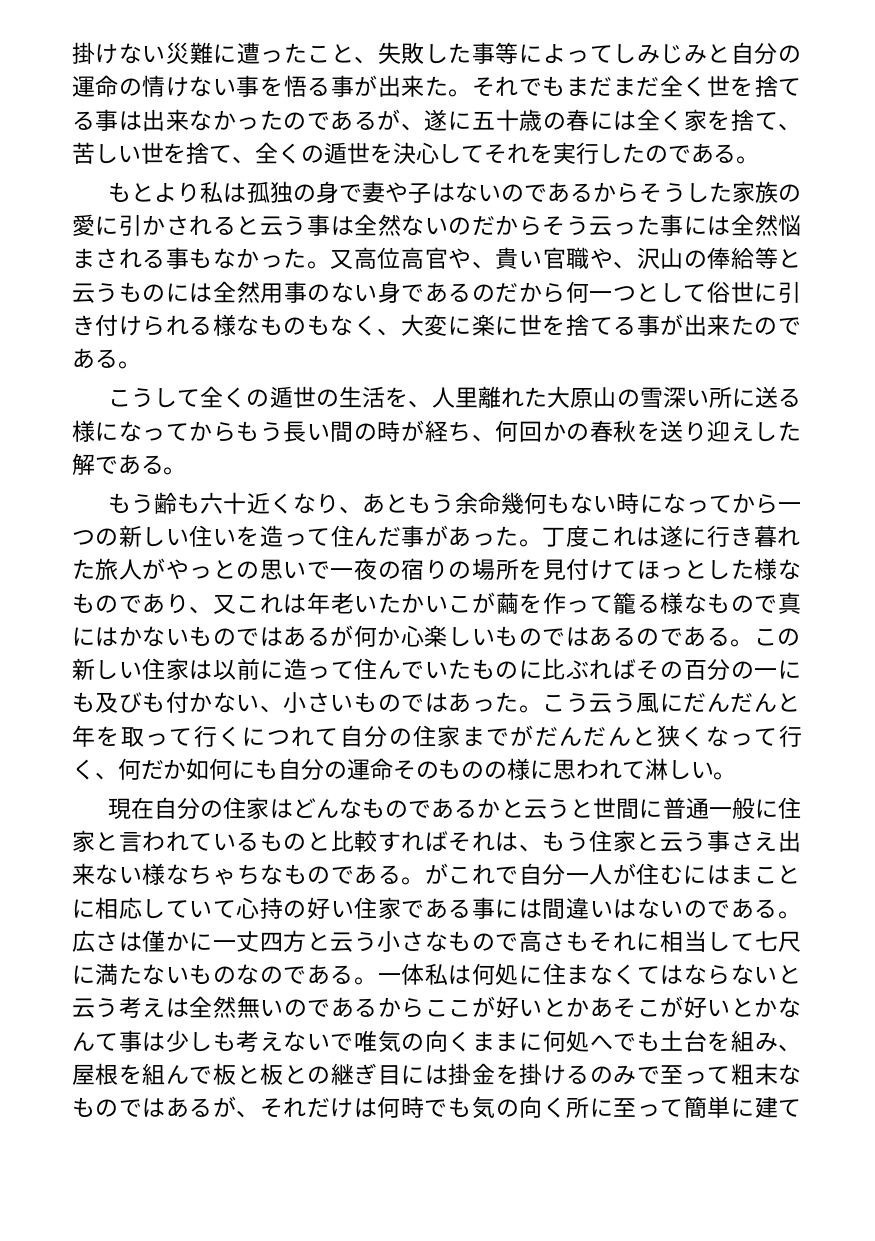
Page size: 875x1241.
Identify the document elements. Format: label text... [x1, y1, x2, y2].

text 掛けない災難に遭ったこと、失敗した事等によってしみじみと自分の運命の情けない事を悟る事が出来た。それでもまだまだ全く世を捨てる事は出来なかったのであるが、遂に五十歳の春には全く家を捨て、苦しい世を捨て、全くの遁世を決心してそれを実行したのである。 [72, 36, 802, 169]
text もう齢も六十近くなり、あともう余命幾何もない時になってから一つの新しい住いを造って住んだ事があった。丁度これは遂に行き暮れた旅人がやっとの思いで一夜の宿りの場所を見付けてほっとした様なものであり、又これは年老いたかいこが繭を作って籠る様なもので真にはかないものではあるが何か心楽しいものではあるのである。この新しい住家は以前に造って住んでいたものに比ぶればその百分の一にも及びも付かない、小さいものではあった。こう云う風にだんだんと年を取って行くにつれて自分の住家までがだんだんと狭くなって行く、何だか如何にも自分の運命そのものの様に思われて淋しい。 [72, 486, 802, 785]
text 現在自分の住家はどんなものであるかと云うと世間に普通一般に住家と言われているものと比較すればそれは、もう住家と云う事さえ出来ない様なちゃちなものである。がこれで自分一人が住むにはまことに相応していて心持の好い住家である事には間違いはないのである。広さは僅かに一丈四方と云う小さなもので高さもそれに相当して七尺に満たないものなのである。一体私は何処に住まなくてはならないと云う考えは全然無いのであるからここが好いとかあそこが好いとかなんて事は少しも考えないで唯気の向くままに何処へでも土台を組み、屋根を組んで板と板との継ぎ目には掛金を掛けるのみで至って粗末なものではあるが、それだけは何時でも気の向く所に至って簡単に建て [72, 791, 802, 1123]
text もとより私は孤独の身で妻や子はないのであるからそうした家族の愛に引かされると云う事は全然ないのだからそう云った事には全然悩まされる事もなかった。又高位高官や、貴い官職や、沢山の俸給等と云うものには全然用事のない身であるのだから何一つとして俗世に引き付けられる様なものもなく、大変に楽に世を捨てる事が出来たのである。 [72, 175, 802, 374]
text こうして全くの遁世の生活を、人里離れた大原山の雪深い所に送る様になってからもう長い間の時が経ち、何回かの春秋を送り迎えした解である。 [72, 380, 802, 480]
